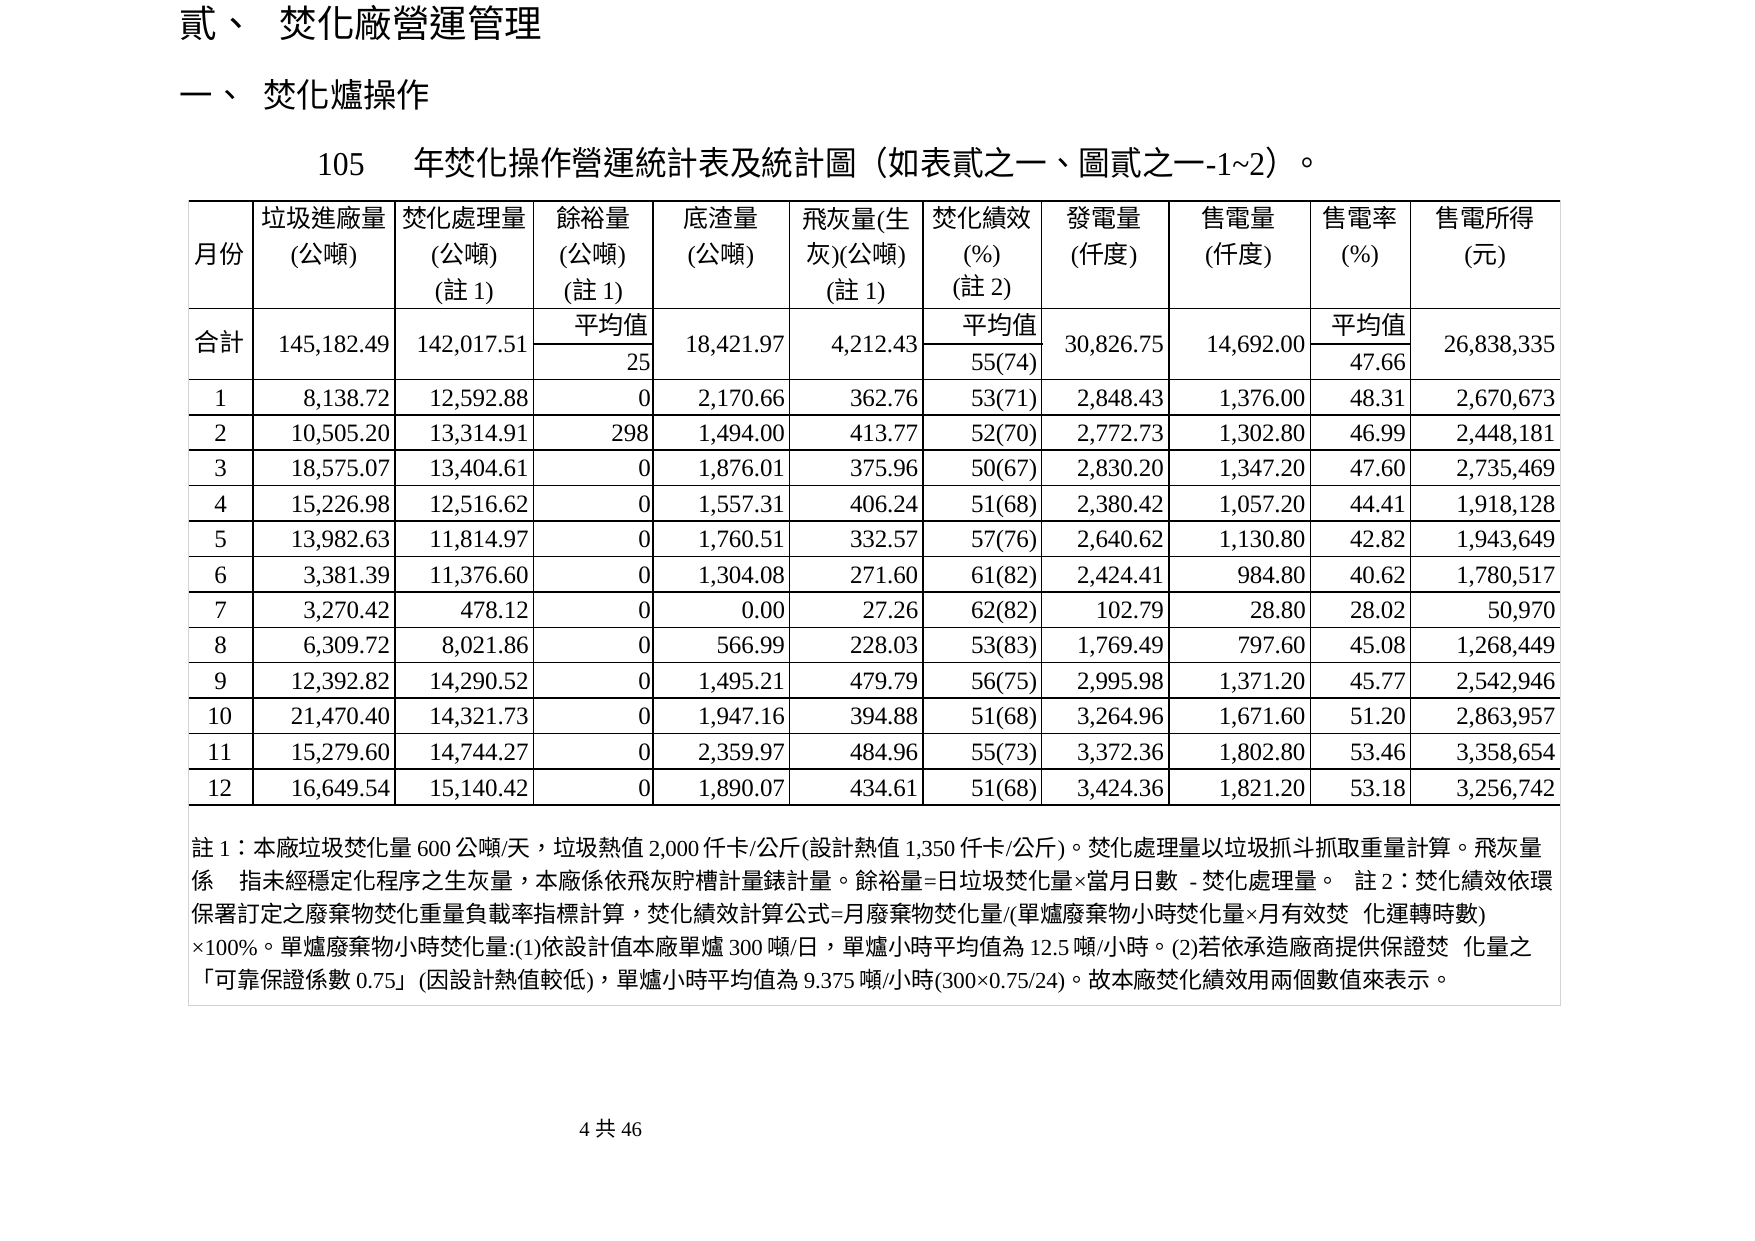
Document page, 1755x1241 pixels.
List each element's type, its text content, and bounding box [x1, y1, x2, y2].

table_cell 1,769.49 [1042, 628, 1168, 662]
table_cell 平均值 [924, 309, 1041, 343]
table_cell 0 [534, 593, 652, 626]
table_cell 平均值 [534, 309, 652, 343]
table_cell 18,421.97 [654, 309, 789, 378]
table_cell 13,404.61 [396, 451, 533, 485]
table_cell 12 [189, 770, 252, 804]
table_cell 6,309.72 [254, 628, 394, 662]
table_cell 51.20 [1311, 699, 1410, 733]
table_cell 61(82) [924, 557, 1041, 591]
table_cell 28.02 [1311, 593, 1410, 626]
table_cell 21,470.40 [254, 699, 394, 733]
table_cell 0 [534, 663, 652, 697]
table_cell 7 [189, 593, 252, 626]
table_cell 1,821.20 [1170, 770, 1310, 804]
table_header 月份 [189, 202, 252, 308]
table_cell 47.60 [1311, 451, 1410, 485]
table_cell 3,424.36 [1042, 770, 1168, 804]
table_cell 2,170.66 [654, 380, 789, 414]
table_cell 2,670,673 [1411, 380, 1560, 414]
table_cell 1,760.51 [654, 522, 789, 556]
table_cell 12,392.82 [254, 663, 394, 697]
table_cell 55(74) [924, 345, 1041, 378]
table_cell 2,772.73 [1042, 416, 1168, 449]
table_cell 1,495.21 [654, 663, 789, 697]
table_cell 3,256,742 [1411, 770, 1560, 804]
table_cell 26,838,335 [1411, 309, 1560, 378]
table_cell 16,649.54 [254, 770, 394, 804]
table_cell 1,057.20 [1170, 486, 1310, 520]
table_cell 50(67) [924, 451, 1041, 485]
table_cell 53.46 [1311, 734, 1410, 768]
table_cell 394.88 [790, 699, 922, 733]
table_cell 8 [189, 628, 252, 662]
table_cell 1,943,649 [1411, 522, 1560, 556]
table_cell 0 [534, 380, 652, 414]
table_cell 48.31 [1311, 380, 1410, 414]
table_cell 4,212.43 [790, 309, 922, 378]
table_cell 9 [189, 663, 252, 697]
table_cell 1 [189, 380, 252, 414]
table_header 售電率 (%) [1311, 202, 1410, 308]
table_cell 797.60 [1170, 628, 1310, 662]
table_cell 0 [534, 699, 652, 733]
table_cell 2,424.41 [1042, 557, 1168, 591]
table_cell 1,302.80 [1170, 416, 1310, 449]
table_cell 1,268,449 [1411, 628, 1560, 662]
table_cell 362.76 [790, 380, 922, 414]
table_cell 1,780,517 [1411, 557, 1560, 591]
table_cell 11 [189, 734, 252, 768]
table_cell 566.99 [654, 628, 789, 662]
table_cell 298 [534, 416, 652, 449]
table_cell 11,376.60 [396, 557, 533, 591]
table_cell 0 [534, 486, 652, 520]
table_cell 47.66 [1311, 345, 1410, 378]
subtitle 貳、 焚化廠營運管理 [179, 0, 1575, 47]
table_cell 8,021.86 [396, 628, 533, 662]
table_cell 12,516.62 [396, 486, 533, 520]
table_cell 15,226.98 [254, 486, 394, 520]
table_cell 52(70) [924, 416, 1041, 449]
table_cell 413.77 [790, 416, 922, 449]
table_cell 53(83) [924, 628, 1041, 662]
table_header 焚化績效 (%) (註2) [924, 202, 1041, 308]
table_cell 0 [534, 451, 652, 485]
table_cell 12,592.88 [396, 380, 533, 414]
table_cell 271.60 [790, 557, 922, 591]
table_cell 4 [189, 486, 252, 520]
table_cell 375.96 [790, 451, 922, 485]
table_cell 15,140.42 [396, 770, 533, 804]
table_cell 332.57 [790, 522, 922, 556]
table_header 售電所得 (元) [1411, 202, 1560, 308]
table_cell 8,138.72 [254, 380, 394, 414]
table_cell 註1：本廠垃圾焚化量600公噸/天，垃圾熱值2,000仟卡/公斤(設計熱值1,350仟卡/公斤)。焚化處理量以垃圾抓斗抓取重量計算。飛灰量係 指未經穩定化程序之生灰量，本廠係依飛灰貯槽計量錶計量。餘裕量=日垃圾焚化量×當月日數 - 焚化處理量。 註2：焚化績效依環保署訂定之廢棄物焚化重量負載率指標計算，焚化績效計算公式=月廢棄物焚化量/(單爐廢棄物小時焚化量×月有效焚 化運轉時數)×100%。單爐廢棄物小時焚化量:(1)依設計值本廠單爐300噸/日，單爐小時平均值為12.5噸/小時。(2)若依承造廠商提供保證焚 化量之「可靠保證係數0.75」(因設計熱值較低)，單爐小時平均值為9.375噸/小時(300×0.75/24)。故本廠焚化績效用兩個數值來表示。 [189, 806, 1560, 1004]
table_cell 0 [534, 770, 652, 804]
table_cell 合計 [189, 309, 252, 378]
table_cell 51(68) [924, 770, 1041, 804]
table_header 售電量 (仟度) [1170, 202, 1310, 308]
table_cell 3,381.39 [254, 557, 394, 591]
table_cell 1,347.20 [1170, 451, 1310, 485]
table_cell 2,848.43 [1042, 380, 1168, 414]
table_cell 3,358,654 [1411, 734, 1560, 768]
table_cell 14,290.52 [396, 663, 533, 697]
table_header 垃圾進廠量 (公噸) [254, 202, 394, 308]
table_cell 44.41 [1311, 486, 1410, 520]
table_cell 55(73) [924, 734, 1041, 768]
table_cell 56(75) [924, 663, 1041, 697]
table_cell 1,371.20 [1170, 663, 1310, 697]
table_cell 1,130.80 [1170, 522, 1310, 556]
table_cell 11,814.97 [396, 522, 533, 556]
table_cell 3 [189, 451, 252, 485]
table_cell 2,448,181 [1411, 416, 1560, 449]
table_cell 6 [189, 557, 252, 591]
table_cell 15,279.60 [254, 734, 394, 768]
table_cell 2,863,957 [1411, 699, 1560, 733]
table_cell 10 [189, 699, 252, 733]
table_cell 142,017.51 [396, 309, 533, 378]
table_cell 2,830.20 [1042, 451, 1168, 485]
table_cell 42.82 [1311, 522, 1410, 556]
table_cell 102.79 [1042, 593, 1168, 626]
table_cell 1,876.01 [654, 451, 789, 485]
table_cell 46.99 [1311, 416, 1410, 449]
table_cell 45.08 [1311, 628, 1410, 662]
table_header 發電量 (仟度) [1042, 202, 1168, 308]
table_cell 53.18 [1311, 770, 1410, 804]
table_cell 1,304.08 [654, 557, 789, 591]
table_cell 45.77 [1311, 663, 1410, 697]
table_cell 30,826.75 [1042, 309, 1168, 378]
table_cell 434.61 [790, 770, 922, 804]
table_cell 14,744.27 [396, 734, 533, 768]
table_cell 2 [189, 416, 252, 449]
table_cell 1,802.80 [1170, 734, 1310, 768]
table_cell 2,640.62 [1042, 522, 1168, 556]
table_cell 0 [534, 628, 652, 662]
table_cell 1,918,128 [1411, 486, 1560, 520]
table_cell 28.80 [1170, 593, 1310, 626]
table_header 飛灰量(生 灰)(公噸) (註1) [790, 202, 922, 308]
table_cell 平均值 [1311, 309, 1410, 343]
text 一、 焚化爐操作 [179, 69, 1575, 117]
table_cell 3,270.42 [254, 593, 394, 626]
table_header 底渣量 (公噸) [654, 202, 789, 308]
table_cell 478.12 [396, 593, 533, 626]
table_cell 1,376.00 [1170, 380, 1310, 414]
table_cell 2,359.97 [654, 734, 789, 768]
table_cell 18,575.07 [254, 451, 394, 485]
table_cell 0.00 [654, 593, 789, 626]
table_cell 2,735,469 [1411, 451, 1560, 485]
table_cell 13,314.91 [396, 416, 533, 449]
table_cell 0 [534, 522, 652, 556]
table_cell 2,380.42 [1042, 486, 1168, 520]
table_cell 5 [189, 522, 252, 556]
table_cell 145,182.49 [254, 309, 394, 378]
table_cell 1,494.00 [654, 416, 789, 449]
table_cell 3,264.96 [1042, 699, 1168, 733]
table_cell 479.79 [790, 663, 922, 697]
table_header 餘裕量 (公噸) (註1) [534, 202, 652, 308]
table_cell 3,372.36 [1042, 734, 1168, 768]
table_cell 406.24 [790, 486, 922, 520]
table_cell 40.62 [1311, 557, 1410, 591]
table_cell 53(71) [924, 380, 1041, 414]
table_cell 2,995.98 [1042, 663, 1168, 697]
table_cell 13,982.63 [254, 522, 394, 556]
table_cell 484.96 [790, 734, 922, 768]
table_cell 51(68) [924, 486, 1041, 520]
table_cell 1,671.60 [1170, 699, 1310, 733]
table_cell 10,505.20 [254, 416, 394, 449]
table_cell 984.80 [1170, 557, 1310, 591]
table_cell 27.26 [790, 593, 922, 626]
table_cell 2,542,946 [1411, 663, 1560, 697]
table_header 焚化處理量 (公噸) (註1) [396, 202, 533, 308]
table_cell 14,692.00 [1170, 309, 1310, 378]
table_cell 1,890.07 [654, 770, 789, 804]
table_cell 1,557.31 [654, 486, 789, 520]
table_cell 51(68) [924, 699, 1041, 733]
table_cell 57(76) [924, 522, 1041, 556]
table_cell 0 [534, 734, 652, 768]
table_cell 228.03 [790, 628, 922, 662]
table_cell 0 [534, 557, 652, 591]
table_cell 62(82) [924, 593, 1041, 626]
table_cell 50,970 [1411, 593, 1560, 626]
text 105 年焚化操作營運統計表及統計圖（如表貳之一、圖貳之一-1~2）。 [317, 137, 1575, 185]
table_cell 14,321.73 [396, 699, 533, 733]
table_cell 25 [534, 345, 652, 378]
table_cell 1,947.16 [654, 699, 789, 733]
